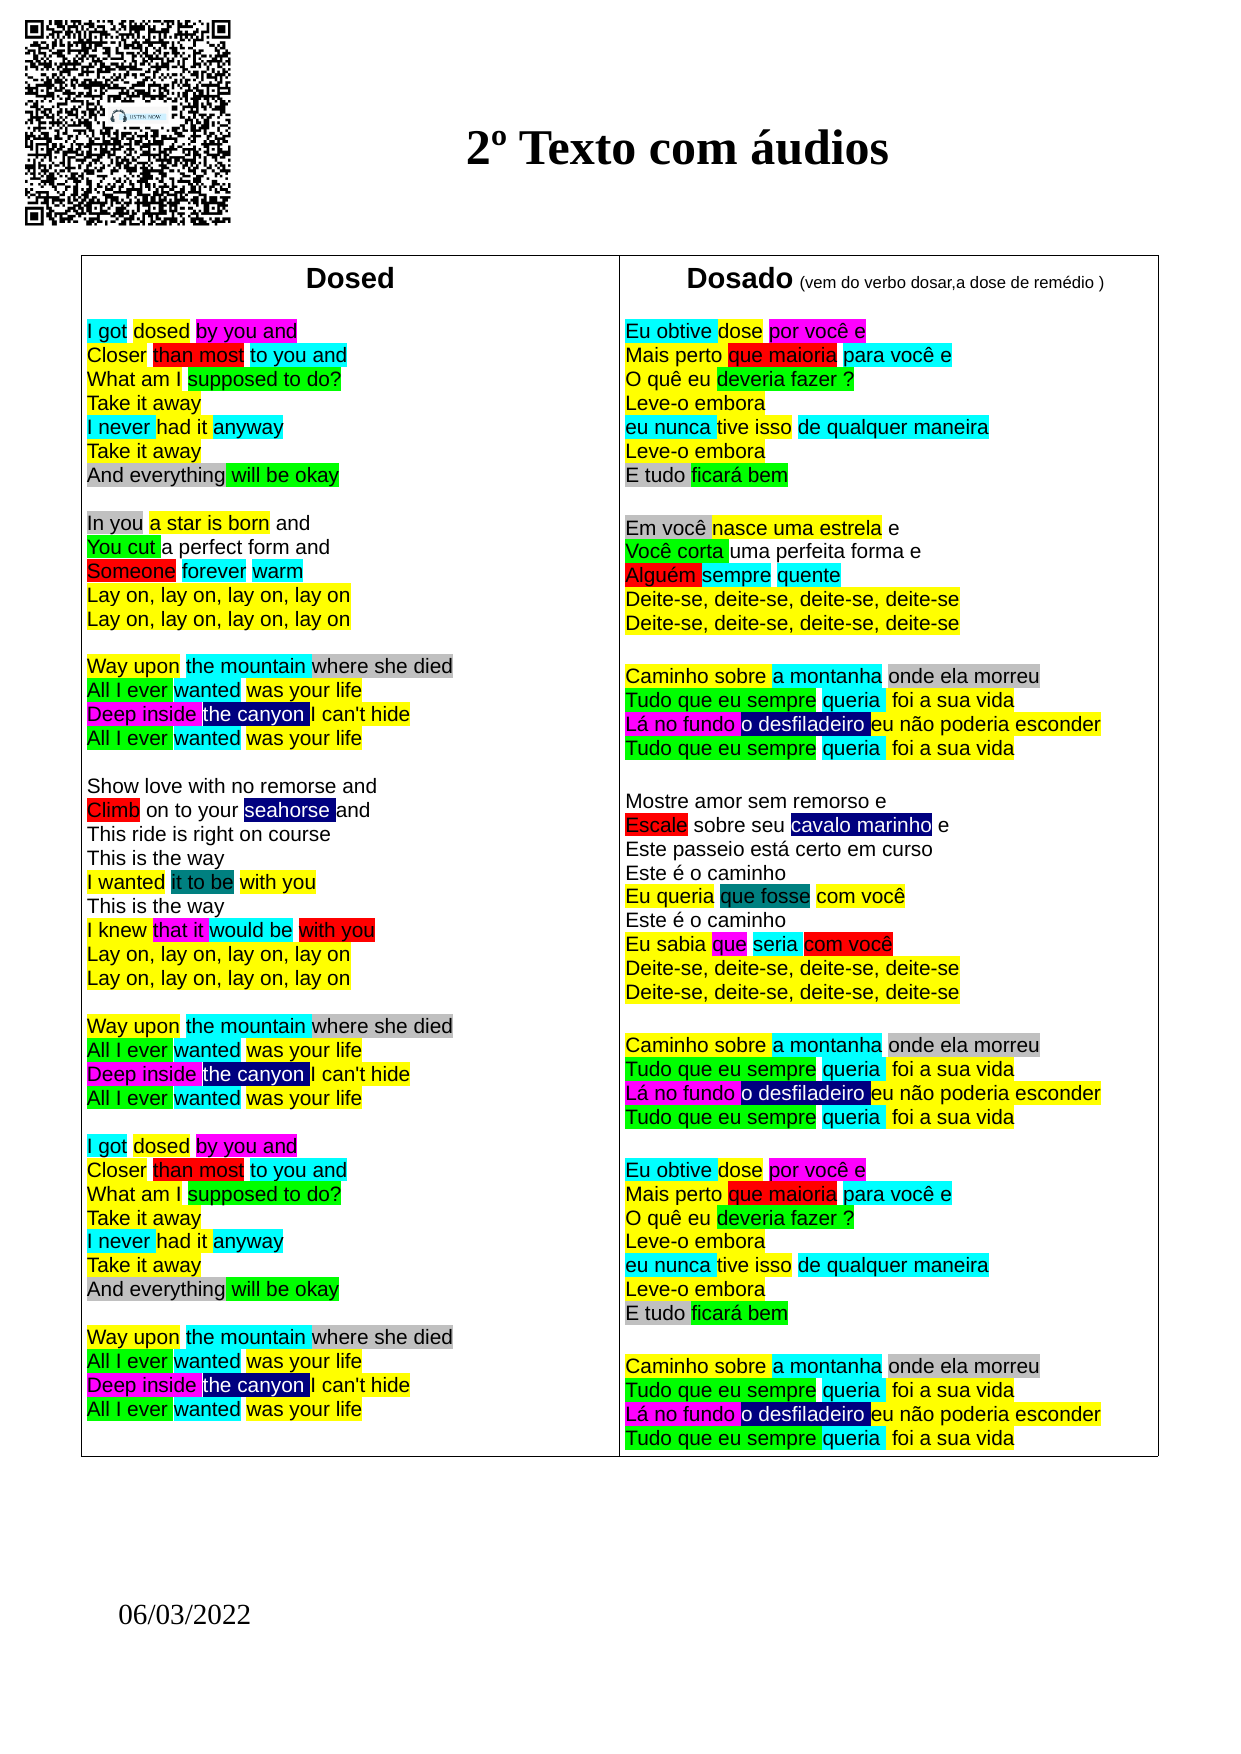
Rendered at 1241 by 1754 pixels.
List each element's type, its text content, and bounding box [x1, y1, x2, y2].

table_header Dosado (vem do verbo dosar,a dose de remédio ) Eu obtive dose por você e Mais perto que maioria para você e O quê eu deveria fazer ? Leve-o embora eu nunca tive isso de qualquer maneira Leve-o embora E tudo ficará bem Em você nasce uma estrela e Você corta uma perfeita forma e Alguém sempre quente Deite-se, deite-se, deite-se, deite-se Deite-se, deite-se, deite-se, deite-se Caminho sobre a montanha onde ela morreu Tudo que eu sempre queria foi a sua vida Lá no fundo o desfiladeiro eu não poderia esconder Tudo que eu sempre queria foi a sua vida Mostre amor sem remorso e Escale sobre seu cavalo marinho e Este passeio está certo em curso Este é o caminho Eu queria que fosse com você Este é o caminho Eu sabia que seria com você Deite-se, deite-se, deite-se, deite-se Deite-se, deite-se, deite-se, deite-se Caminho sobre a montanha onde ela morreu Tudo que eu sempre queria foi a sua vida Lá no fundo o desfiladeiro eu não poderia esconder Tudo que eu sempre queria foi a sua vida Eu obtive dose por você e Mais perto que maioria para você e O quê eu deveria fazer ? Leve-o embora eu nunca tive isso de qualquer maneira Leve-o embora E tudo ficará bem Caminho sobre a montanha onde ela morreu Tudo que eu sempre queria foi a sua vida Lá no fundo o desfiladeiro eu não poderia esconder Tudo que eu sempre queria foi a sua vida [620, 256, 1158, 1456]
picture [22, 17, 233, 228]
text 06/03/2022 [118, 1597, 1122, 1631]
subtitle 2º Texto com áudios [233, 118, 1122, 176]
table_header Dosed I got dosed by you and Closer than most to you and What am I supposed to do? Take it away I never had it anyway Take it away And everything will be okay In you a star is born and You cut a perfect form and Someone forever warm Lay on, lay on, lay on, lay on Lay on, lay on, lay on, lay on Way upon the mountain where she died All I ever wanted was your life Deep inside the canyon I can't hide All I ever wanted was your life Show love with no remorse and Climb on to your seahorse and This ride is right on course This is the way I wanted it to be with you This is the way I knew that it would be with you Lay on, lay on, lay on, lay on Lay on, lay on, lay on, lay on Way upon the mountain where she died All I ever wanted was your life Deep inside the canyon I can't hide All I ever wanted was your life I got dosed by you and Closer than most to you and What am I supposed to do? Take it away I never had it anyway Take it away And everything will be okay Way upon the mountain where she died All I ever wanted was your life Deep inside the canyon I can't hide All I ever wanted was your life [82, 256, 619, 1456]
